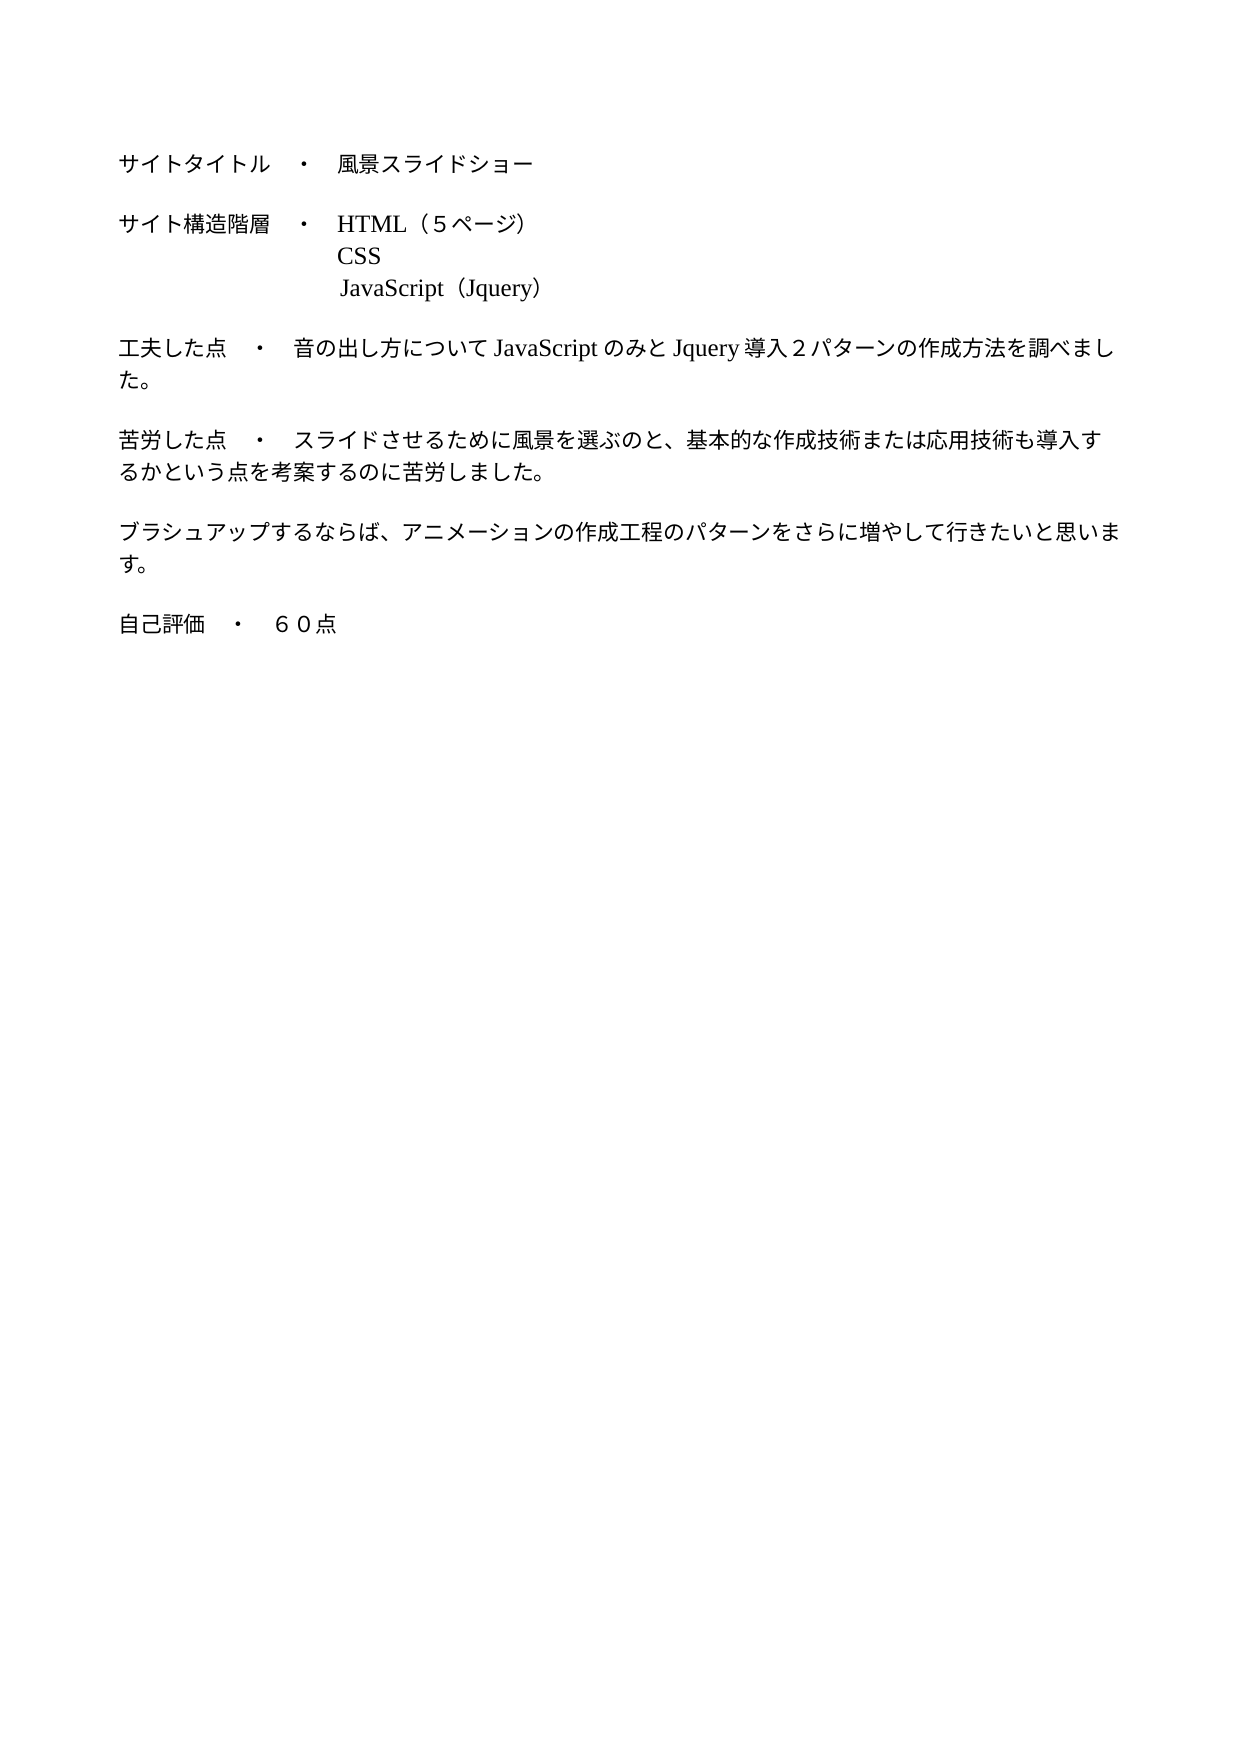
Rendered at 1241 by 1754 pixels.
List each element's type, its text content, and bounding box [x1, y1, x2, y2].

text JavaScript（Jquery） [118, 271, 1122, 302]
text ブラシュアップするならば、アニメーションの作成工程のパターンをさらに増やして行きたいと思います。 [118, 515, 1122, 578]
text サイトタイトル ・ 風景スライドショー [118, 147, 1122, 178]
text サイト構造階層 ・ HTML（５ページ） [118, 207, 1122, 239]
text 苦労した点 ・ スライドさせるために風景を選ぶのと、基本的な作成技術または応用技術も導入するかという点を考案するのに苦労しました。 [118, 423, 1122, 486]
text CSS [118, 239, 1122, 271]
text 自己評価 ・ ６０点 [118, 607, 1122, 639]
text 工夫した点 ・ 音の出し方についてJavaScriptのみとJquery導入２パターンの作成方法を調べました。 [118, 331, 1122, 394]
